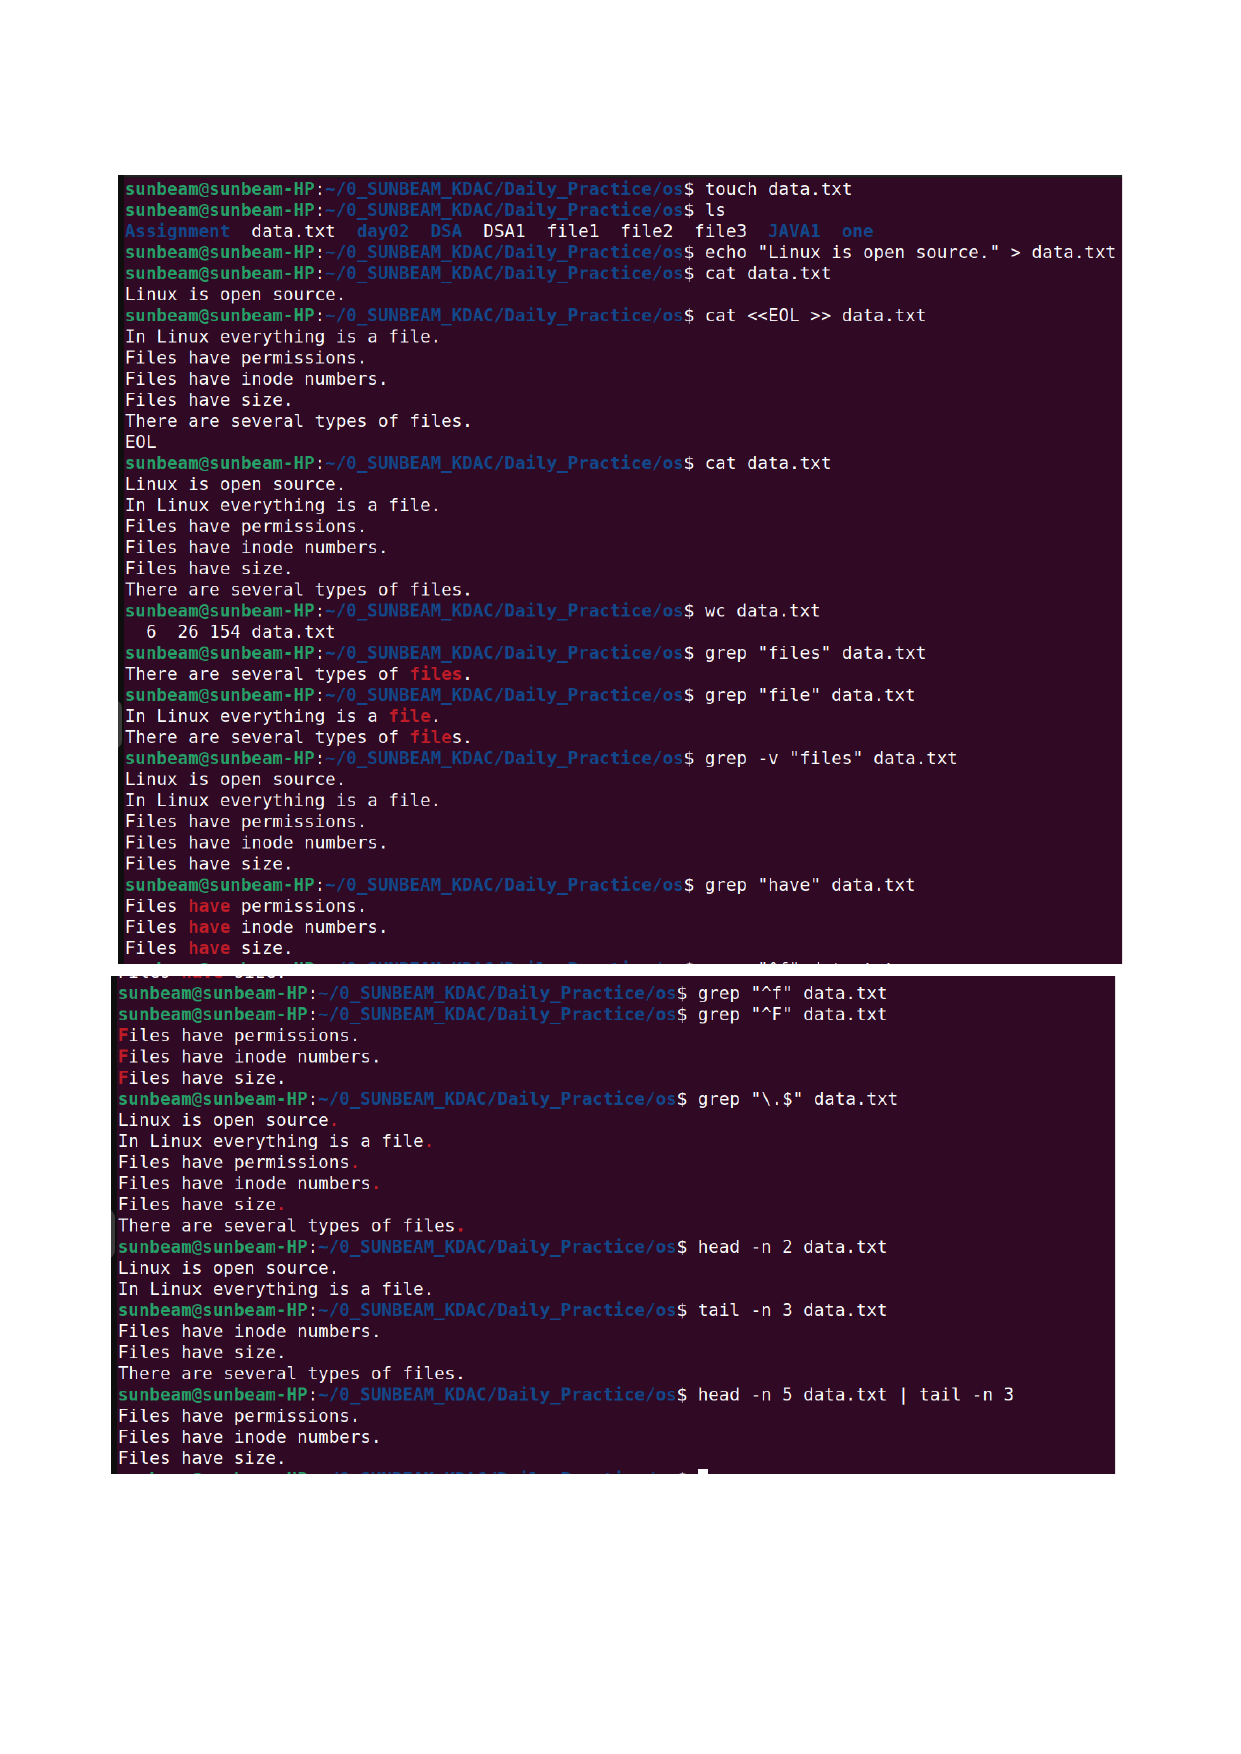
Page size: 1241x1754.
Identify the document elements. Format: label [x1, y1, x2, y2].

picture [111, 976, 1116, 1474]
picture [118, 175, 1123, 964]
